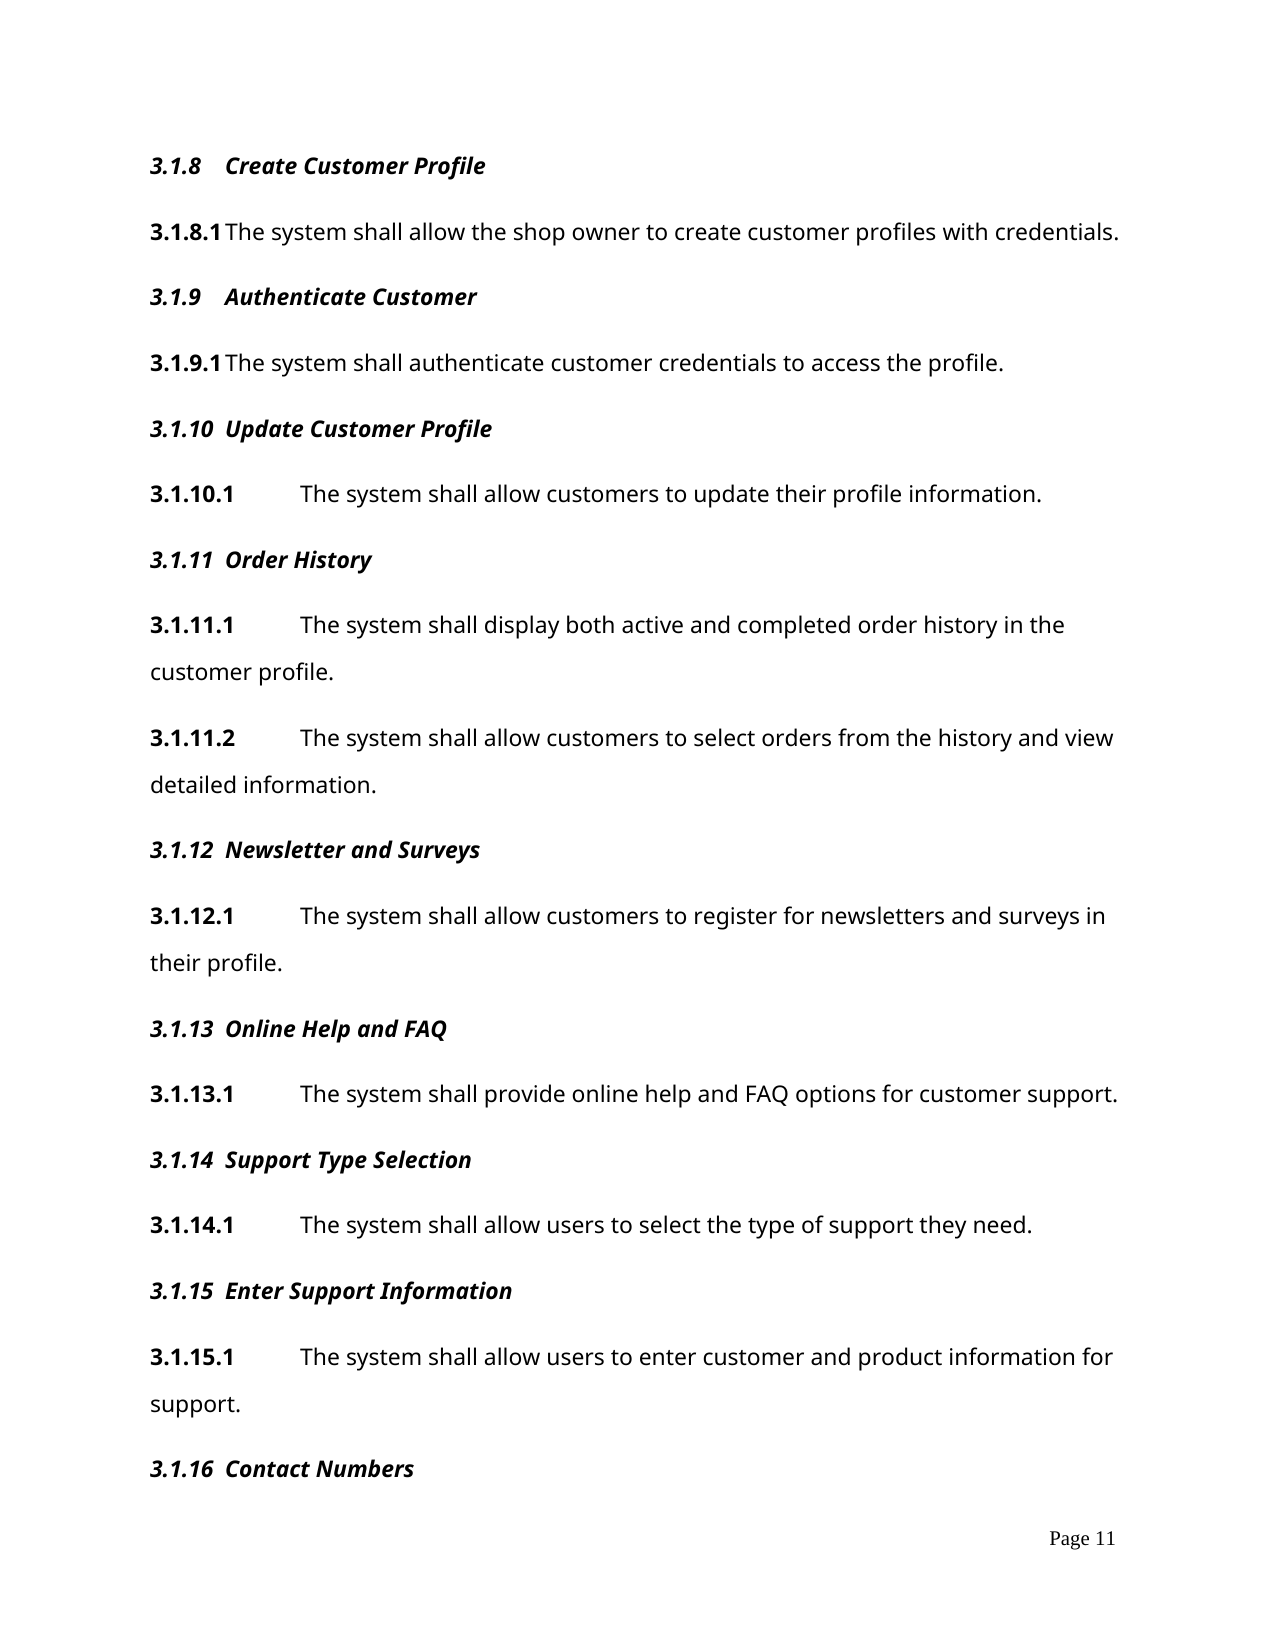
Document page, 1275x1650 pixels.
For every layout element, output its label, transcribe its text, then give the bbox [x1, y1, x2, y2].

subtitle Order History [150, 544, 1125, 575]
subtitle The system shall allow customers to register for newsletters and surveys in their profile. [150, 900, 1125, 978]
subtitle The system shall allow the shop owner to create customer profiles with credentials. [150, 216, 1125, 247]
subtitle The system shall display both active and completed order history in the customer profile. [150, 609, 1125, 687]
subtitle Update Customer Profile [150, 412, 1125, 444]
subtitle The system shall provide online help and FAQ options for customer support. [150, 1078, 1125, 1109]
subtitle Online Help and FAQ [150, 1012, 1125, 1044]
subtitle Contact Numbers [150, 1453, 1125, 1484]
subtitle The system shall allow users to enter customer and product information for support. [150, 1341, 1125, 1419]
subtitle The system shall authenticate customer credentials to access the profile. [150, 347, 1125, 378]
subtitle The system shall allow users to select the type of support they need. [150, 1209, 1125, 1241]
subtitle The system shall allow customers to update their profile information. [150, 478, 1125, 509]
subtitle The system shall allow customers to select orders from the history and view detailed information. [150, 722, 1125, 800]
subtitle Support Type Selection [150, 1144, 1125, 1175]
subtitle Create Customer Profile [150, 150, 1125, 181]
subtitle Newsletter and Surveys [150, 834, 1125, 866]
subtitle Enter Support Information [150, 1275, 1125, 1306]
subtitle Authenticate Customer [150, 281, 1125, 312]
